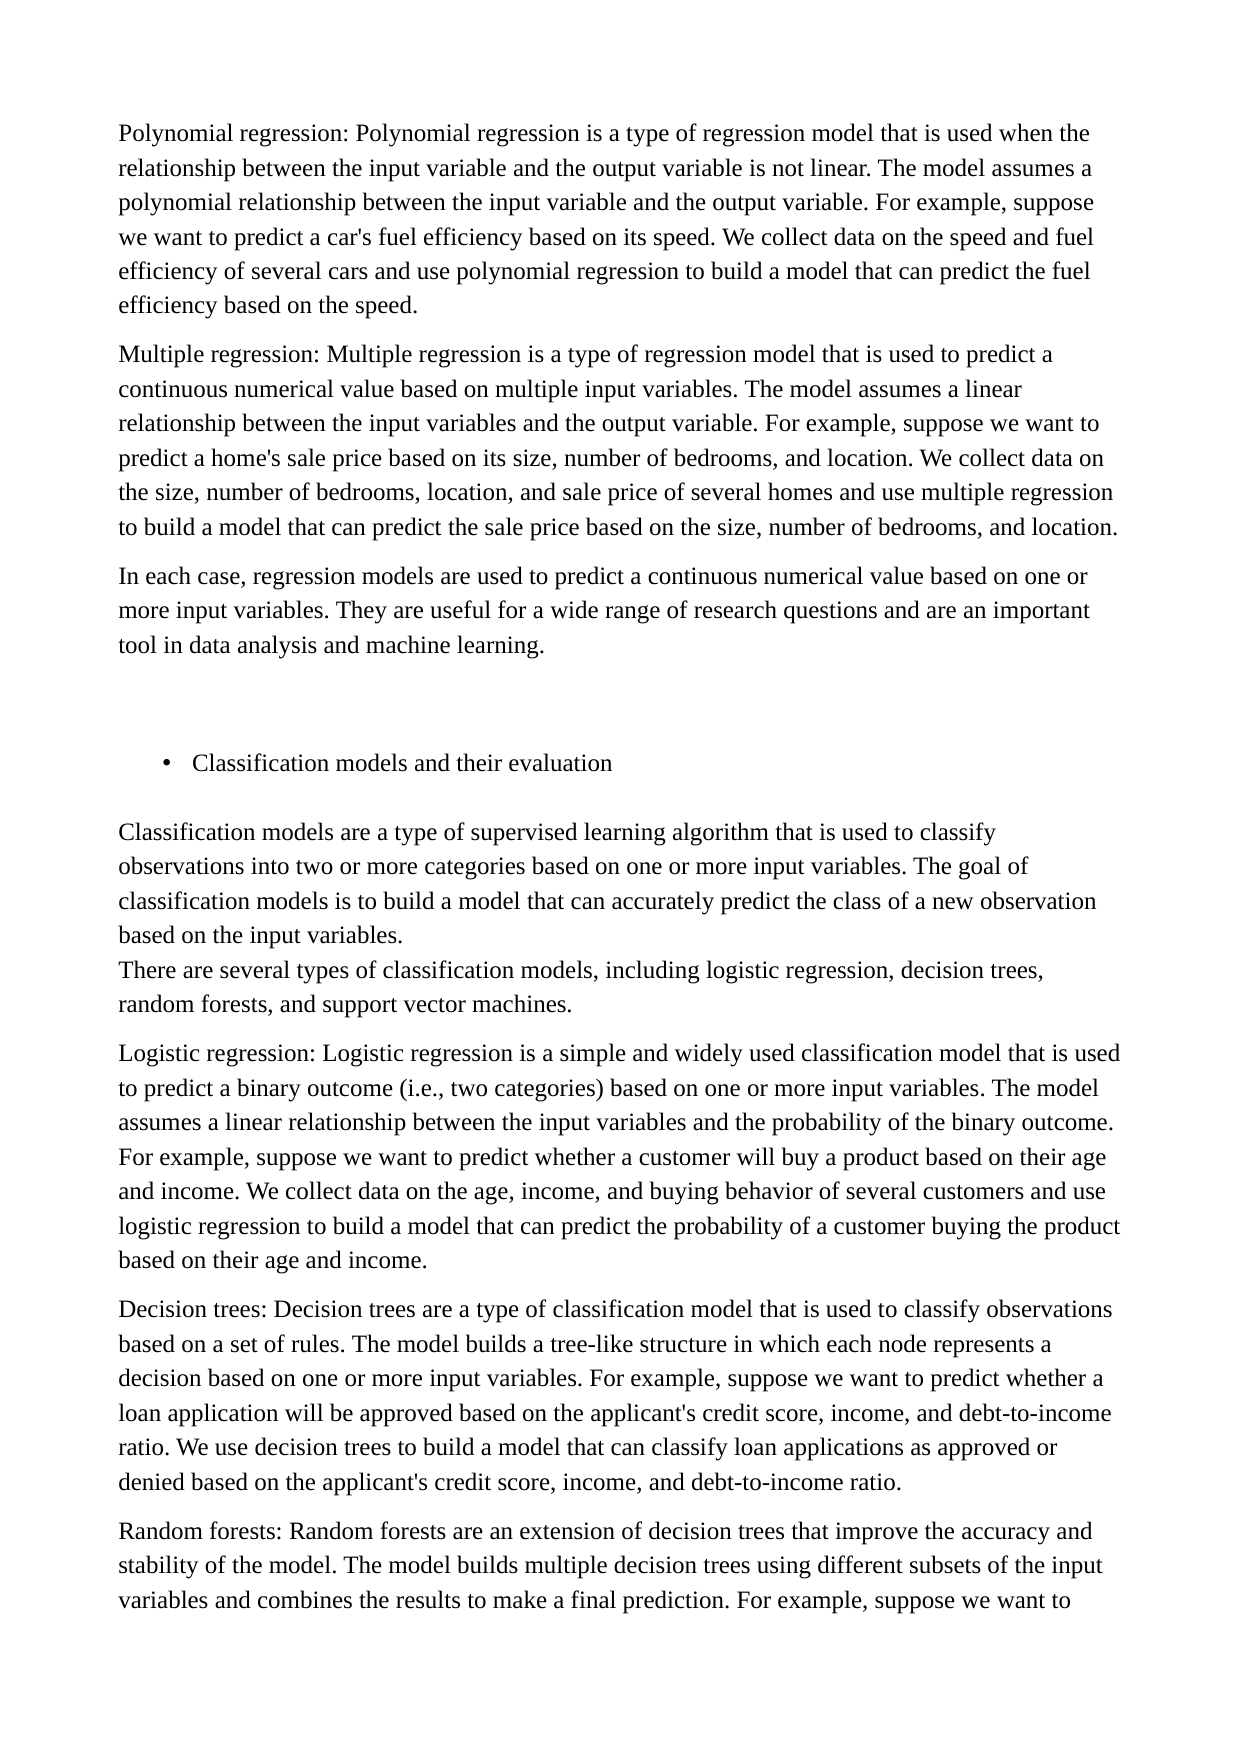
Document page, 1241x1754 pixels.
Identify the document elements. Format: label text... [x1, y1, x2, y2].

text Random forests: Random forests are an extension of decision trees that improve the accuracy and stability of the model. The model builds multiple decision trees using different subsets of the input variables and combines the results to make a final prediction. For example, suppose we want to [118, 1516, 1122, 1613]
text There are several types of classification models, including logistic regression, decision trees, random forests, and support vector machines. [118, 955, 1122, 1018]
list Classification models and their evaluation [162, 748, 1122, 777]
text Decision trees: Decision trees are a type of classification model that is used to classify observations based on a set of rules. The model builds a tree-like structure in which each node represents a decision based on one or more input variables. For example, suppose we want to predict whether a loan application will be approved based on the applicant's credit score, income, and debt-to-income ratio. We use decision trees to build a model that can classify loan applications as approved or denied based on the applicant's credit score, income, and debt-to-income ratio. [118, 1294, 1122, 1496]
text Polynomial regression: Polynomial regression is a type of regression model that is used when the relationship between the input variable and the output variable is not linear. The model assumes a polynomial relationship between the input variable and the output variable. For example, suppose we want to predict a car's fuel efficiency based on its speed. We collect data on the speed and fuel efficiency of several cars and use polynomial regression to build a model that can predict the fuel efficiency based on the speed. [118, 118, 1122, 319]
text Classification models are a type of supervised learning algorithm that is used to classify observations into two or more categories based on one or more input variables. The goal of classification models is to build a model that can accurately predict the class of a new observation based on the input variables. [118, 817, 1122, 949]
text Logistic regression: Logistic regression is a simple and widely used classification model that is used to predict a binary outcome (i.e., two categories) based on one or more input variables. The model assumes a linear relationship between the input variables and the probability of the binary outcome. For example, suppose we want to predict whether a customer will buy a product based on their age and income. We collect data on the age, income, and buying behavior of several customers and use logistic regression to build a model that can predict the probability of a customer buying the product based on their age and income. [118, 1038, 1122, 1274]
text Multiple regression: Multiple regression is a type of regression model that is used to predict a continuous numerical value based on multiple input variables. The model assumes a linear relationship between the input variables and the output variable. For example, suppose we want to predict a home's sale price based on its size, number of bedrooms, and location. We collect data on the size, number of bedrooms, location, and sale price of several homes and use multiple regression to build a model that can predict the sale price based on the size, number of bedrooms, and location. [118, 339, 1122, 541]
text In each case, regression models are used to predict a continuous numerical value based on one or more input variables. They are useful for a wide range of research questions and are an important tool in data analysis and machine learning. [118, 561, 1122, 659]
